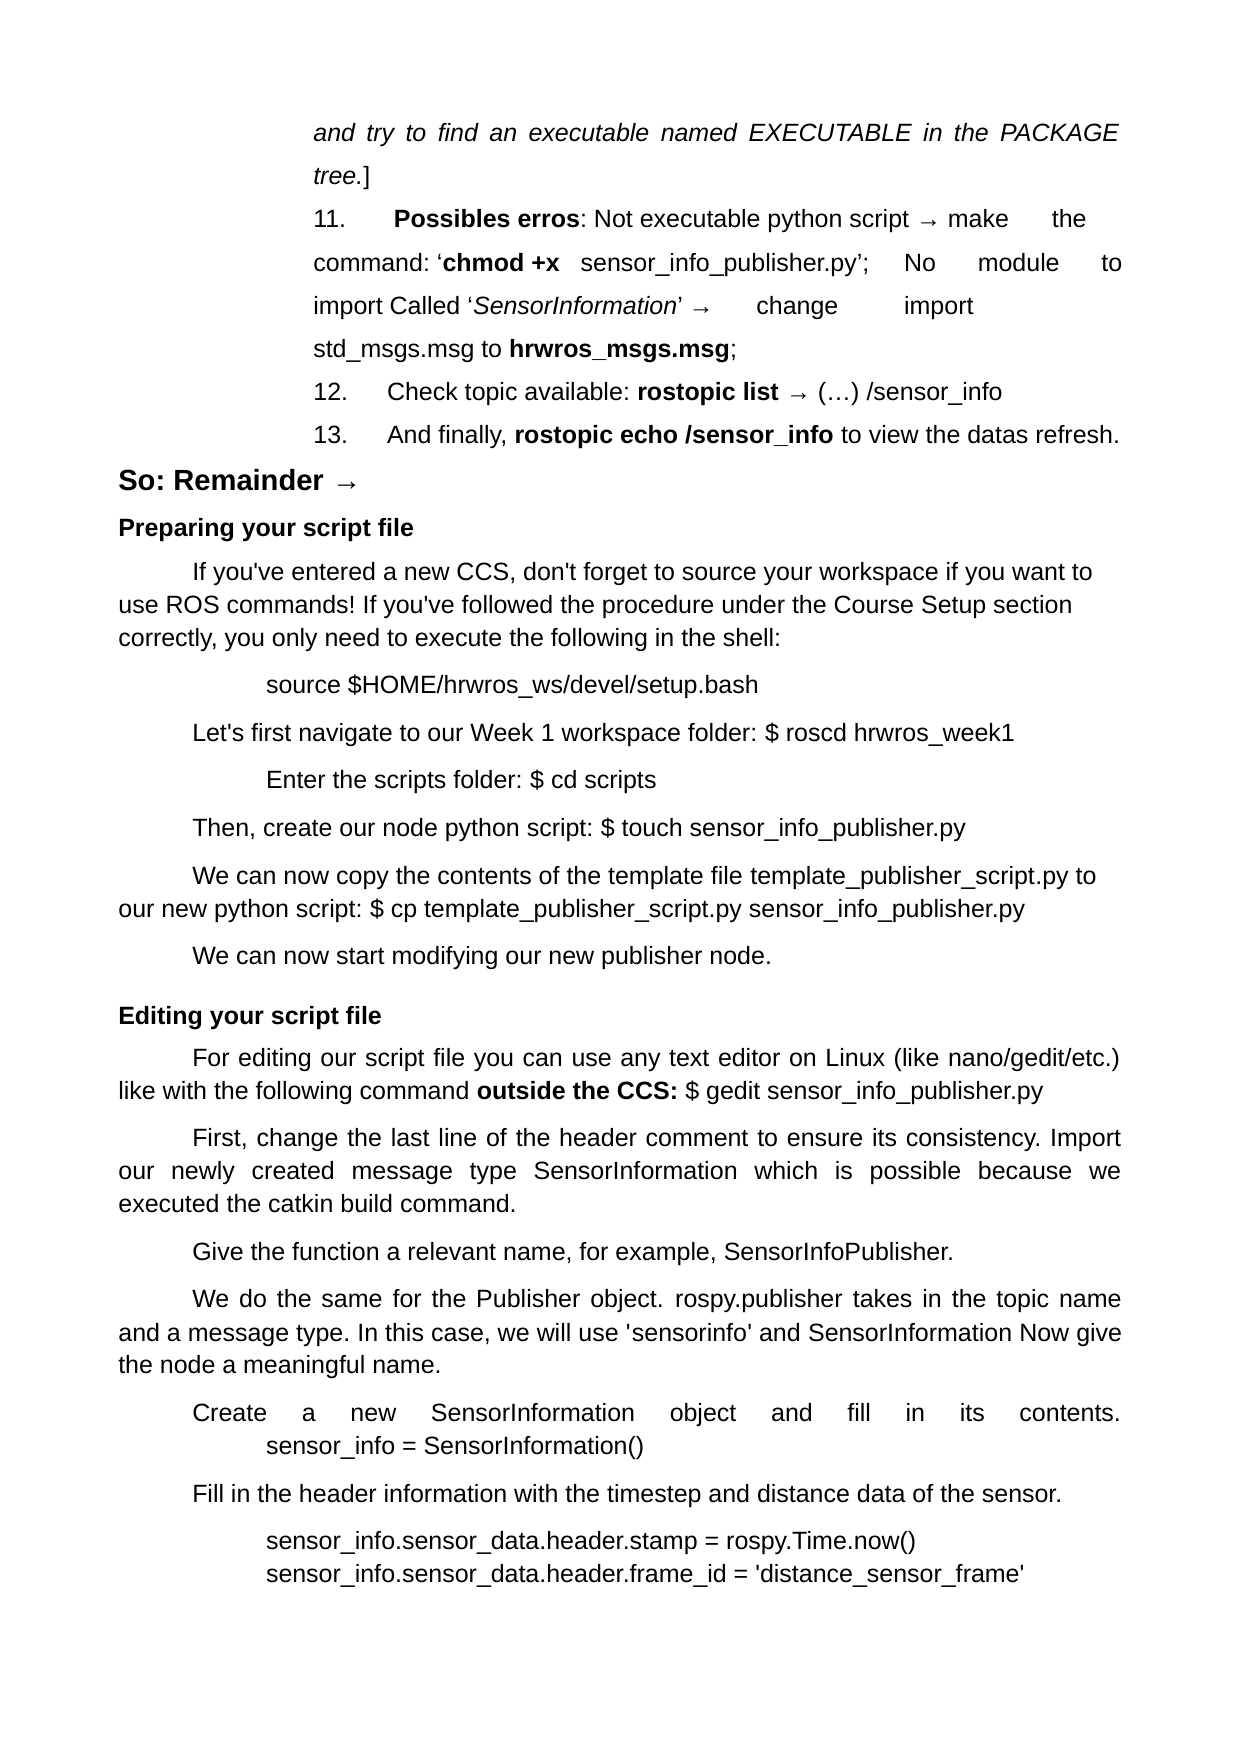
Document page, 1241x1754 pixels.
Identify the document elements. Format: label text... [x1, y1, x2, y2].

text Create a new SensorInformation object and fill in its contents. sensor_info = SensorInformation() [118, 1398, 1122, 1460]
text Enter the scripts folder: $ cd scripts [118, 765, 1122, 794]
list and try to find an executable named EXECUTABLE in the PACKAGE tree.] [313, 118, 1122, 190]
text We do the same for the Publisher object. rospy.publisher takes in the topic name and a message type. In this case, we will use 'sensorinfo' and SensorInformation Now give the node a meaningful name. [118, 1284, 1122, 1379]
text We can now copy the contents of the template file template_publisher_script.py to our new python script: $ cp template_publisher_script.py sensor_info_publisher.py [118, 861, 1122, 922]
text Let's first navigate to our Week 1 workspace folder: $ roscd hrwros_week1 [118, 718, 1122, 747]
subtitle Preparing your script file [118, 513, 1122, 542]
text First, change the last line of the header comment to ensure its consistency. Import our newly created message type SensorInformation which is possible because we executed the catkin build command. [118, 1123, 1122, 1218]
text For editing our script file you can use any text editor on Linux (like nano/gedit/etc.) like with the following command outside the CCS: $ gedit sensor_info_publisher.py [118, 1043, 1122, 1104]
subtitle Editing your script file [118, 1001, 1122, 1030]
text sensor_info.sensor_data.header.stamp = rospy.Time.now() sensor_info.sensor_data.header.frame_id = 'distance_sensor_frame' [118, 1526, 1122, 1588]
text Then, create our node python script: $ touch sensor_info_publisher.py [118, 813, 1122, 842]
text Fill in the header information with the timestep and distance data of the sensor. [118, 1479, 1122, 1507]
text We can now start modifying our new publisher node. [118, 941, 1122, 970]
text 12. Check topic available: rostopic list → (…) /sensor_info [313, 377, 1122, 406]
text source $HOME/hrwros_ws/devel/setup.bash [118, 670, 1122, 699]
text So: Remainder → [118, 463, 1122, 497]
list 11. Possibles erros: Not executable python script → make the command: ‘chmod +x sensor_info_publisher.py’; No module to import Called ‘SensorInformation’ → change import std_msgs.msg to hrwros_msgs.msg; [313, 204, 1122, 362]
text If you've entered a new CCS, don't forget to source your workspace if you want to use ROS commands! If you've followed the procedure under the Course Setup section correctly, you only need to execute the following in the shell: [118, 557, 1122, 651]
text 13. And finally, rostopic echo /sensor_info to view the datas refresh. [313, 420, 1122, 449]
text Give the function a relevant name, for example, SensorInfoPublisher. [118, 1237, 1122, 1266]
